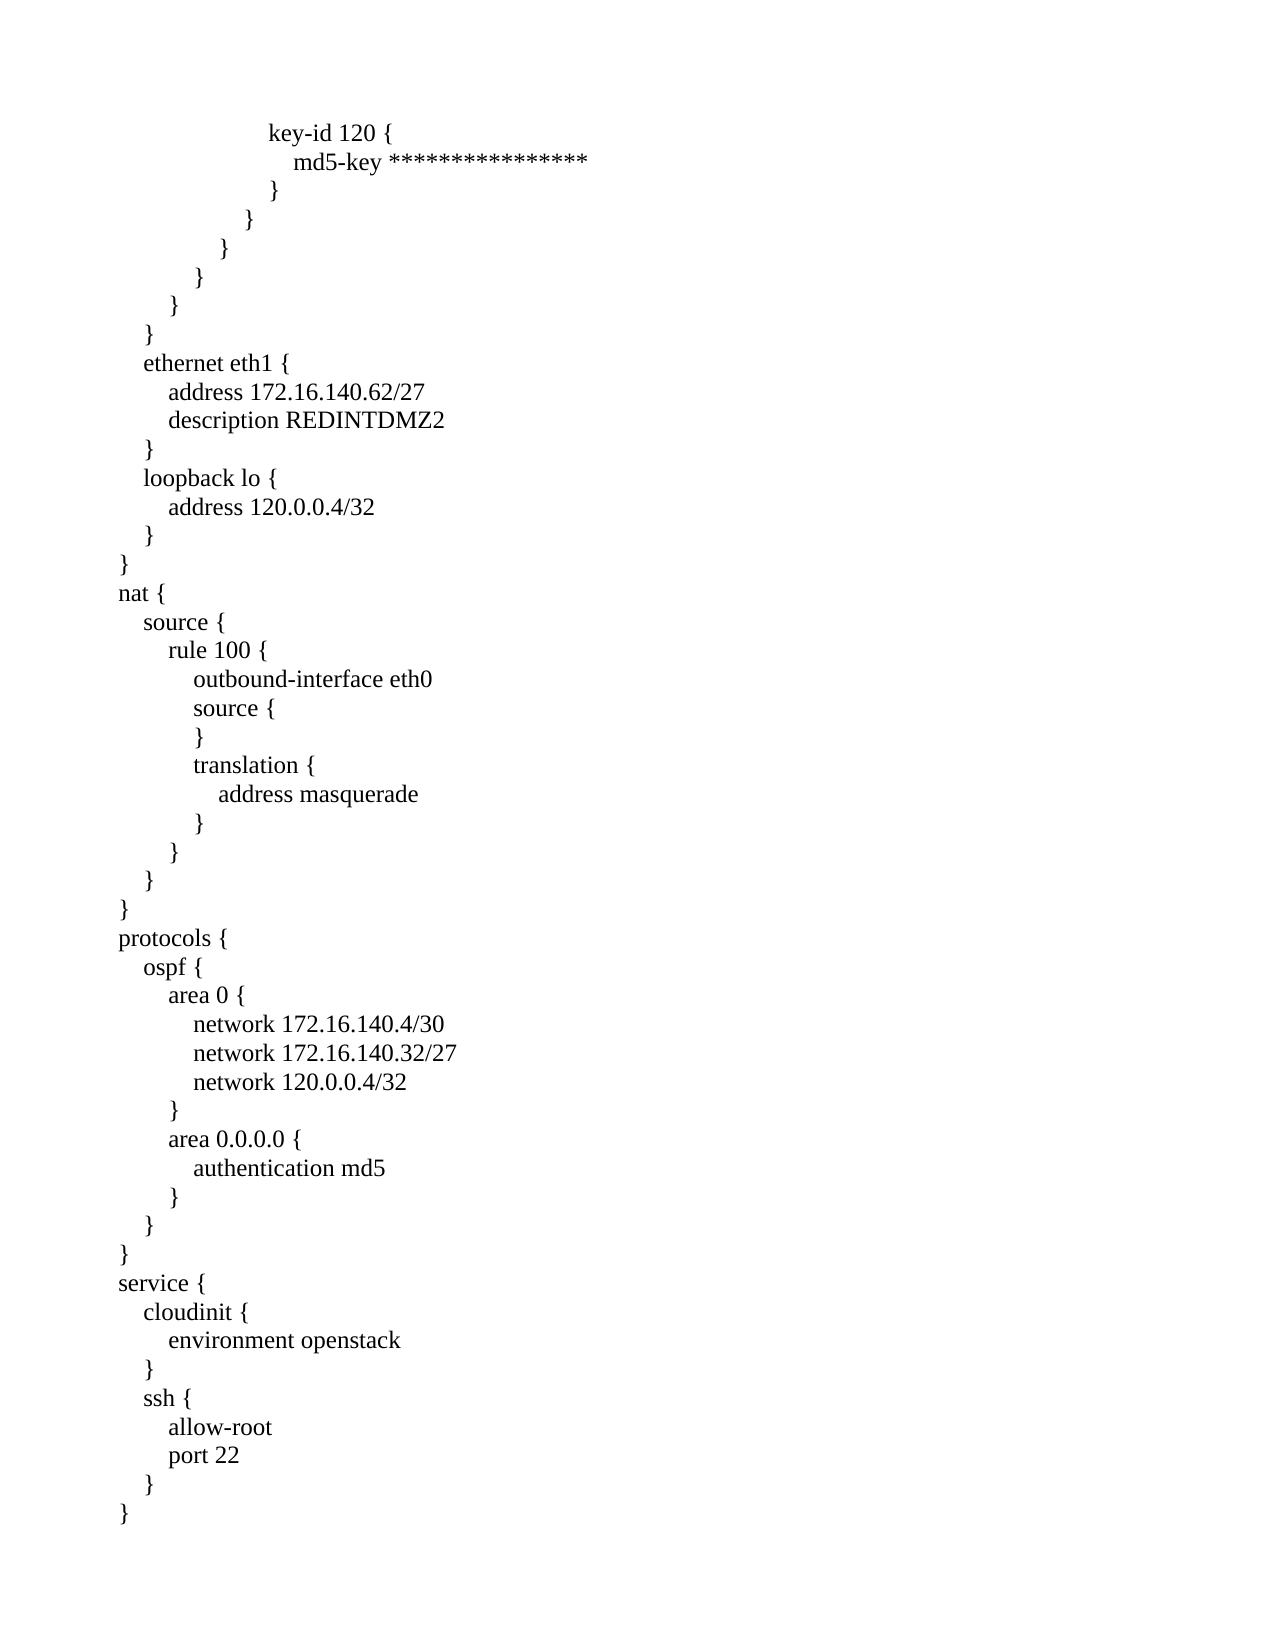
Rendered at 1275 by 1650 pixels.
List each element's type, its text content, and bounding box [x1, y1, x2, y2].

text key-id 120 { [118, 118, 1157, 147]
text } [118, 549, 1157, 578]
text } [118, 291, 1157, 319]
text } [118, 521, 1157, 549]
text rule 100 { [118, 636, 1157, 664]
text } [118, 837, 1157, 866]
text } [118, 1096, 1157, 1124]
text source { [118, 693, 1157, 722]
text network 172.16.140.32/27 [118, 1038, 1157, 1067]
text } [118, 319, 1157, 348]
text translation { [118, 751, 1157, 779]
text allow-root [118, 1412, 1157, 1441]
text ospf { [118, 952, 1157, 981]
text md5-key **************** [118, 147, 1157, 176]
text authentication md5 [118, 1153, 1157, 1182]
text address 172.16.140.62/27 [118, 377, 1157, 406]
text ssh { [118, 1383, 1157, 1412]
text } [118, 1239, 1157, 1268]
text environment openstack [118, 1326, 1157, 1354]
text protocols { [118, 923, 1157, 952]
text } [118, 808, 1157, 837]
text service { [118, 1268, 1157, 1297]
text area 0 { [118, 981, 1157, 1009]
text } [118, 722, 1157, 751]
text network 172.16.140.4/30 [118, 1009, 1157, 1038]
text ethernet eth1 { [118, 348, 1157, 377]
text } [118, 262, 1157, 291]
text port 22 [118, 1441, 1157, 1469]
text area 0.0.0.0 { [118, 1124, 1157, 1153]
text } [118, 1469, 1157, 1498]
text address masquerade [118, 779, 1157, 808]
text description REDINTDMZ2 [118, 406, 1157, 434]
text } [118, 866, 1157, 894]
text } [118, 434, 1157, 463]
text address 120.0.0.4/32 [118, 492, 1157, 521]
text } [118, 233, 1157, 262]
text network 120.0.0.4/32 [118, 1067, 1157, 1096]
text } [118, 1211, 1157, 1239]
text loopback lo { [118, 463, 1157, 492]
text } [118, 204, 1157, 233]
text } [118, 176, 1157, 204]
text } [118, 1498, 1157, 1527]
text } [118, 894, 1157, 923]
text source { [118, 607, 1157, 636]
text nat { [118, 578, 1157, 607]
text } [118, 1354, 1157, 1383]
text } [118, 1182, 1157, 1211]
text cloudinit { [118, 1297, 1157, 1326]
text outbound-interface eth0 [118, 664, 1157, 693]
